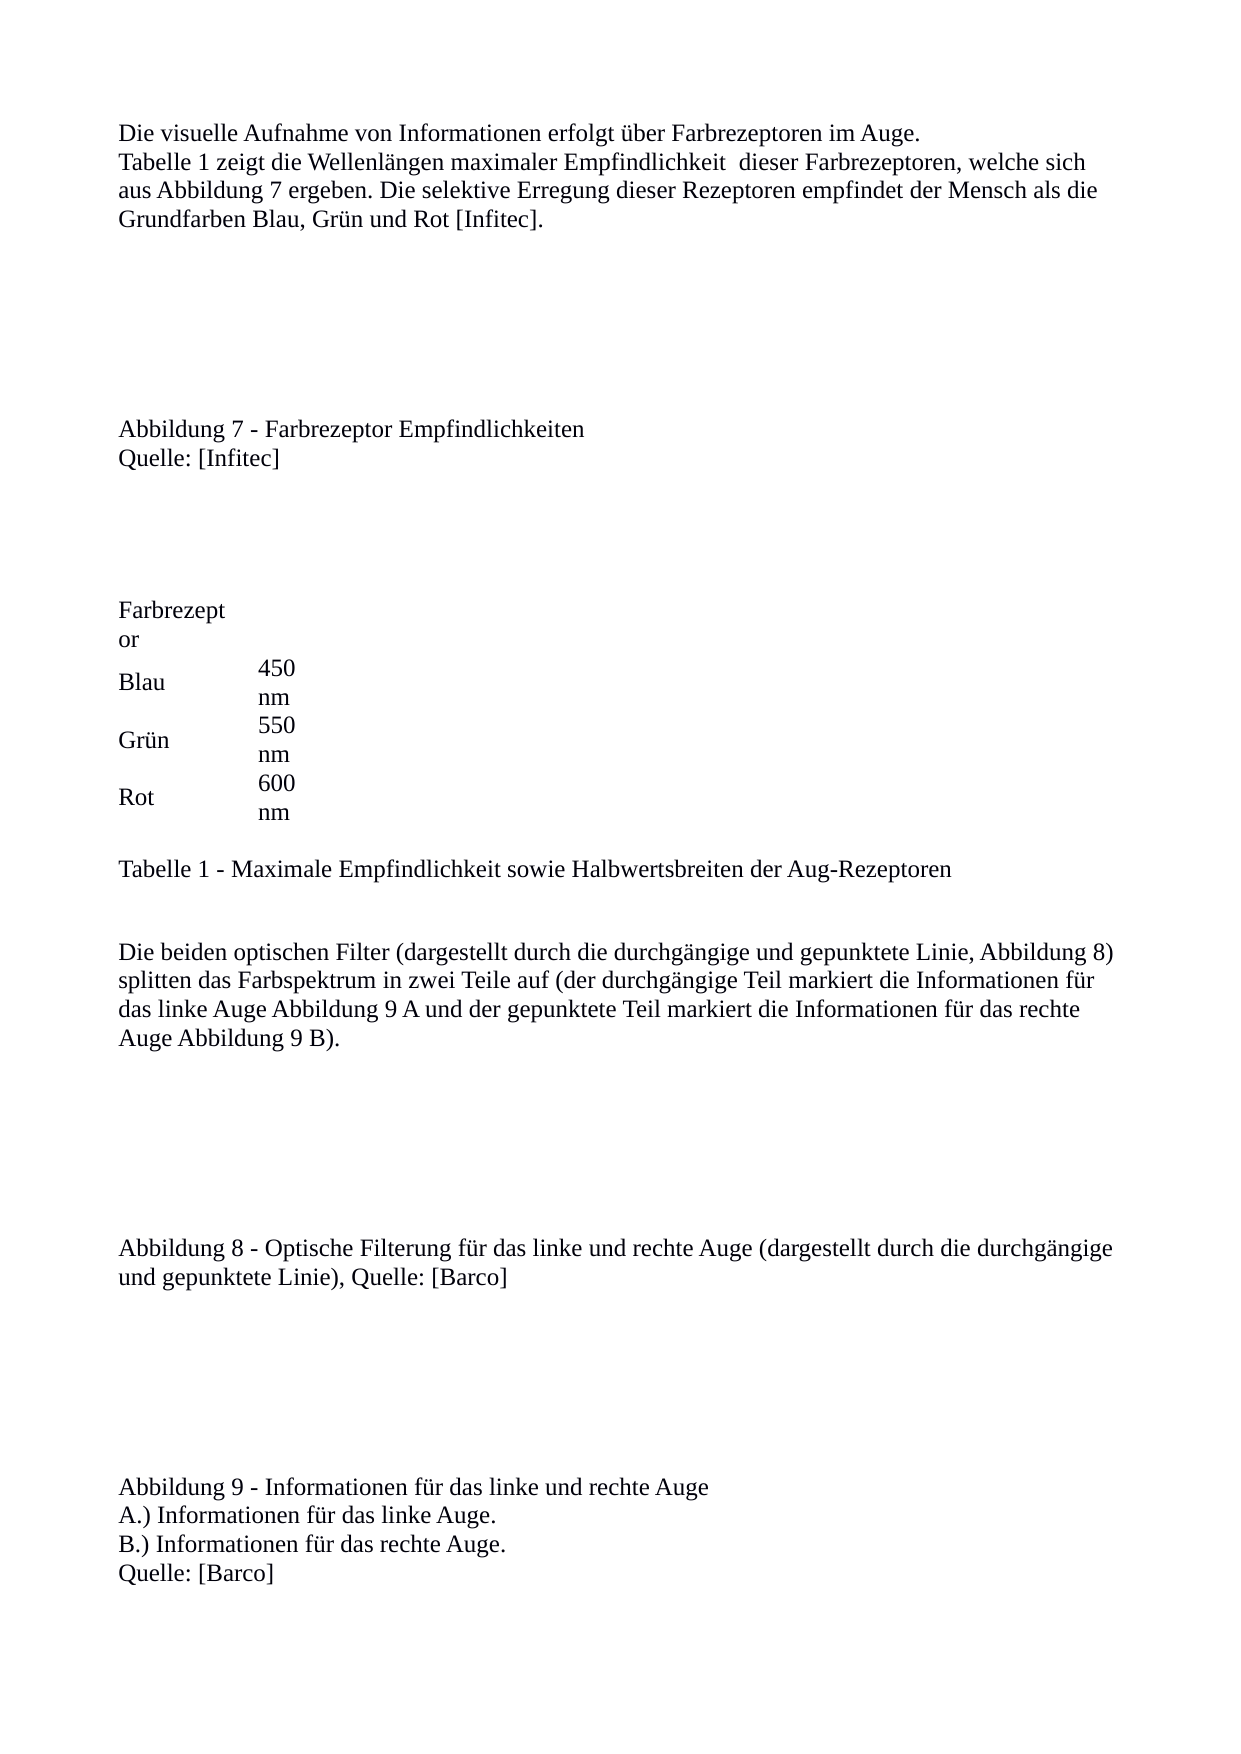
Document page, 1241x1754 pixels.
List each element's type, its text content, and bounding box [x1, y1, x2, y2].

table_cell 600 nm [247, 768, 338, 826]
text Abbildung 7 - Farbrezeptor Empfindlichkeiten Quelle: [Infitec] [118, 414, 1122, 472]
table_cell Grün [107, 711, 247, 768]
table_cell 450 nm [247, 653, 338, 711]
table_cell Blau [107, 653, 247, 711]
table_cell 550 nm [247, 711, 338, 768]
text Die visuelle Aufnahme von Informationen erfolgt über Farbrezeptoren im Auge. Tabelle 1 zeigt die Wellenlängen maximaler Empfindlichkeit dieser Farbrezeptoren, welche sich aus Abbildung 7 ergeben. Die selektive Erregung dieser Rezeptoren empfindet der Mensch als die Grundfarben Blau, Grün und Rot [Infitec]. [118, 118, 1122, 233]
table_header [247, 596, 338, 653]
text Die beiden optischen Filter (dargestellt durch die durchgängige und gepunktete Linie, Abbildung 8) splitten das Farbspektrum in zwei Teile auf (der durchgängige Teil markiert die Informationen für das linke Auge Abbildung 9 A und der gepunktete Teil markiert die Informationen für das rechte Auge Abbildung 9 B). [118, 937, 1122, 1052]
table_header Farbrezeptor [107, 596, 247, 653]
text Tabelle 1 - Maximale Empfindlichkeit sowie Halbwertsbreiten der Aug-Rezeptoren [118, 854, 1122, 883]
text Abbildung 8 - Optische Filterung für das linke und rechte Auge (dargestellt durch die durchgängige und gepunktete Linie), Quelle: [Barco] [118, 1233, 1122, 1291]
text Abbildung 9 - Informationen für das linke und rechte Auge A.) Informationen für das linke Auge. B.) Informationen für das rechte Auge. Quelle: [Barco] [118, 1472, 1122, 1587]
table_cell Rot [107, 768, 247, 826]
